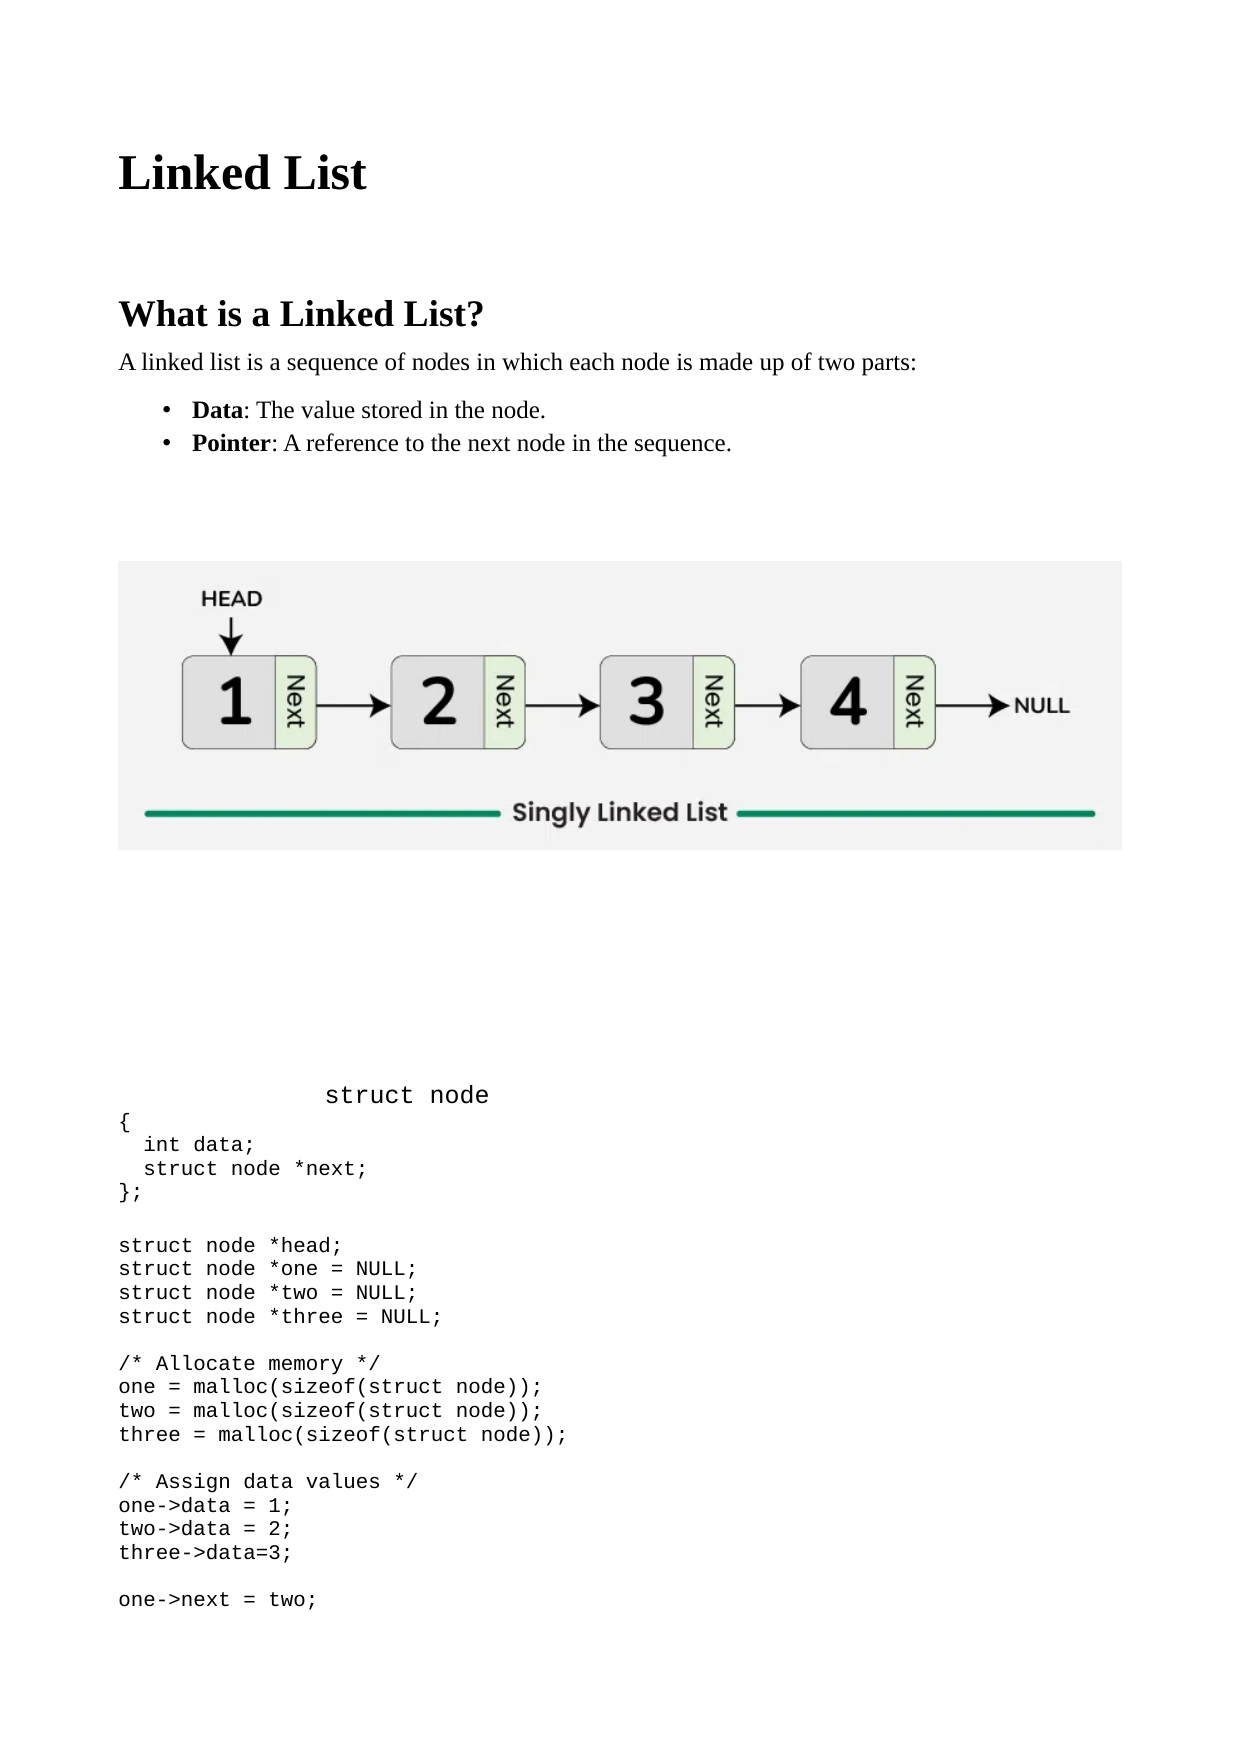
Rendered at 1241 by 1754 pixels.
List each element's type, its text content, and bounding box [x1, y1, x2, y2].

text three = malloc(sizeof(struct node)); [118, 1424, 1122, 1447]
picture [118, 561, 1123, 850]
text }; [118, 1182, 1122, 1205]
text { [118, 1111, 1122, 1134]
text struct node [118, 1080, 1122, 1111]
text struct node *next; [118, 1158, 1122, 1182]
text three->data=3; [118, 1542, 1122, 1566]
text int data; [118, 1134, 1122, 1158]
text one->data = 1; [118, 1495, 1122, 1518]
text A linked list is a sequence of nodes in which each node is made up of two parts: [118, 347, 1122, 376]
subtitle What is a Linked List? [118, 291, 1122, 334]
text /* Allocate memory */ [118, 1353, 1122, 1377]
text one->next = two; [118, 1589, 1122, 1613]
text struct node *two = NULL; [118, 1282, 1122, 1306]
text two->data = 2; [118, 1518, 1122, 1542]
list Pointer: A reference to the next node in the sequence. [162, 428, 1122, 456]
text struct node *three = NULL; [118, 1306, 1122, 1329]
text struct node *head; [118, 1235, 1122, 1258]
text one = malloc(sizeof(struct node)); [118, 1377, 1122, 1400]
text struct node *one = NULL; [118, 1258, 1122, 1282]
subtitle Linked List [118, 143, 1122, 201]
list Data: The value stored in the node. [162, 395, 1122, 423]
text /* Assign data values */ [118, 1471, 1122, 1495]
text two = malloc(sizeof(struct node)); [118, 1400, 1122, 1424]
